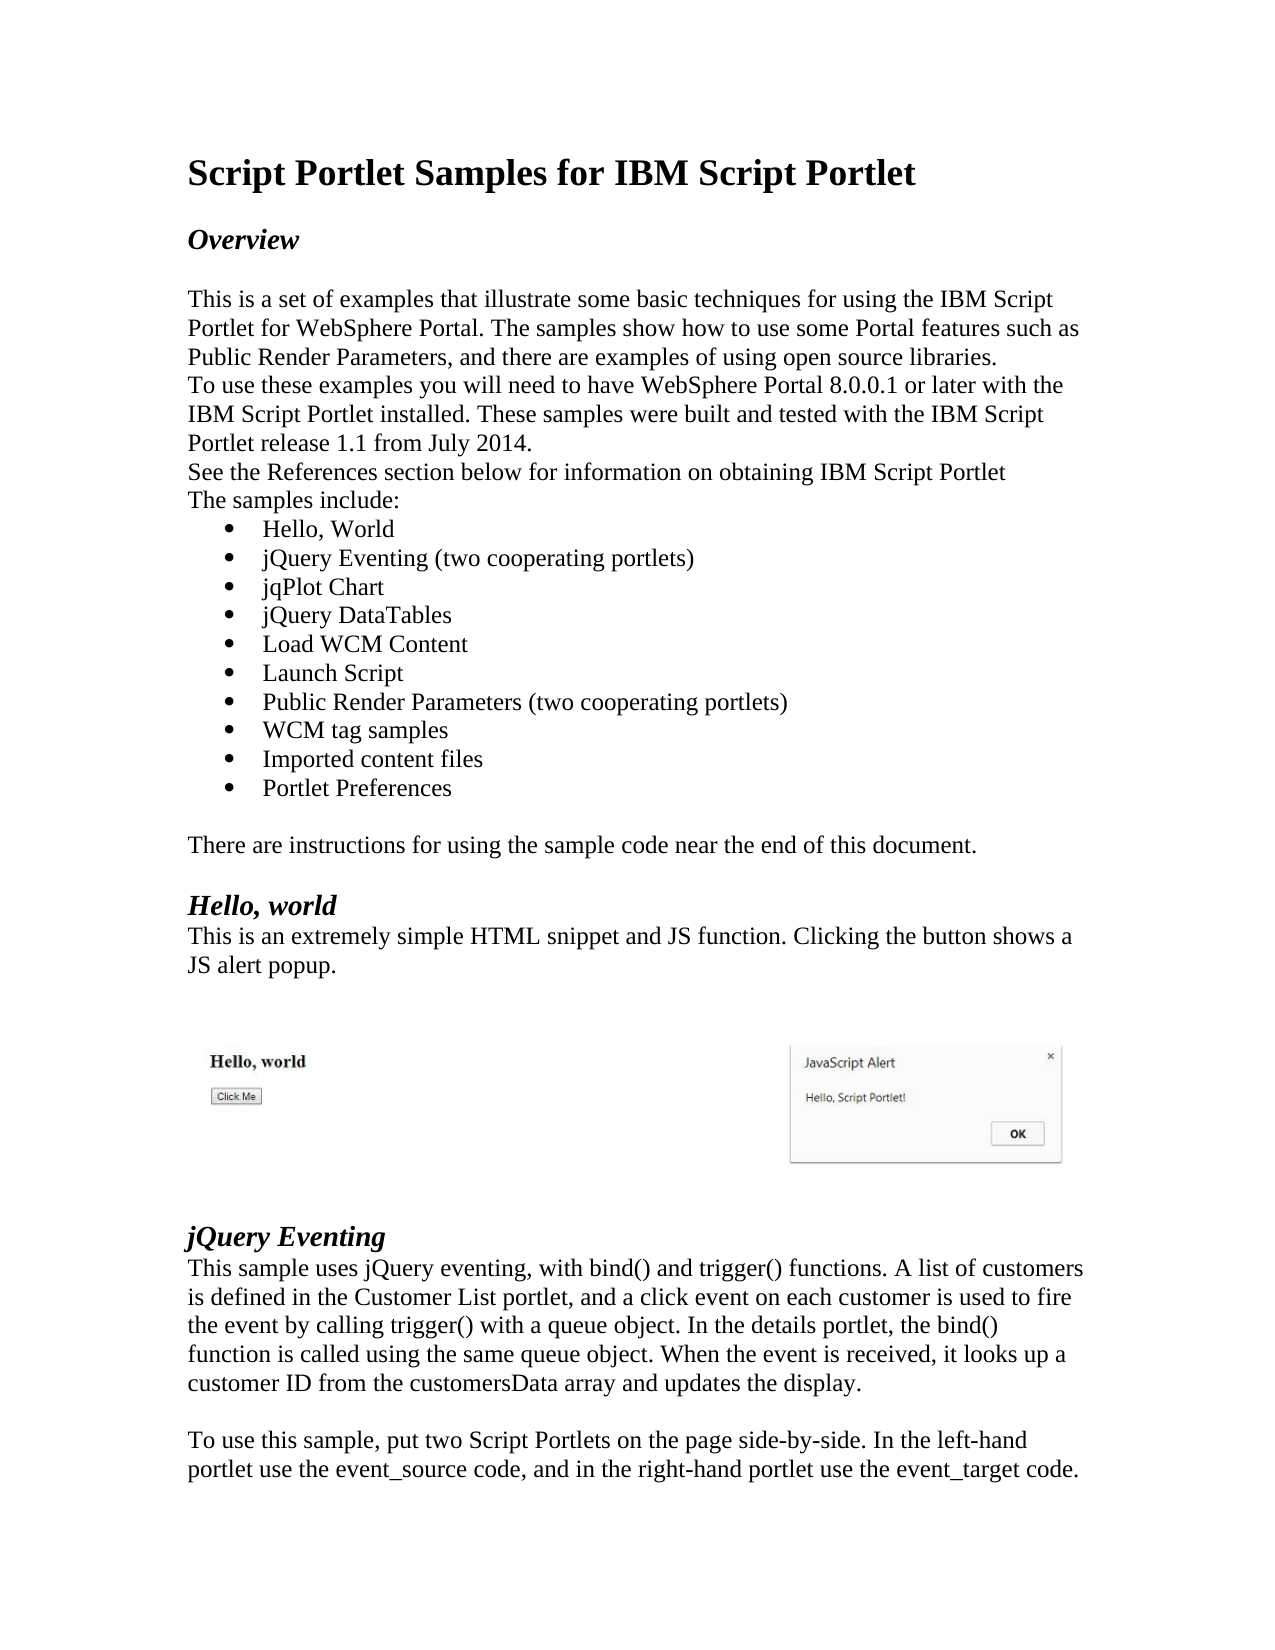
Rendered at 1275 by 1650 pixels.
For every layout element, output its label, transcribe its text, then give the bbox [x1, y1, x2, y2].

list Imported content files [225, 744, 1087, 773]
text This is an extremely simple HTML snippet and JS function. Clicking the button shows a JS alert popup. [187, 921, 1087, 979]
text jQuery Eventing [187, 1219, 1087, 1253]
text To use these examples you will need to have WebSphere Portal 8.0.0.1 or later with the IBM Script Portlet installed. These samples were built and tested with the IBM Script Portlet release 1.1 from July 2014. [187, 370, 1087, 457]
list jQuery DataTables [225, 600, 1087, 629]
text Hello, world [187, 888, 1087, 921]
text This is a set of examples that illustrate some basic techniques for using the IBM Script Portlet for WebSphere Portal. The samples show how to use some Portal features such as Public Render Parameters, and there are examples of using open source libraries. [187, 284, 1087, 370]
list Launch Script [225, 658, 1087, 687]
list Public Render Parameters (two cooperating portlets) [225, 687, 1087, 715]
list WCM tag samples [225, 715, 1087, 744]
text To use this sample, put two Script Portlets on the page side-by-side. In the left-hand portlet use the event_source code, and in the right-hand portlet use the event_target code. [187, 1426, 1087, 1483]
text See the References section below for information on obtaining IBM Script Portlet [187, 457, 1087, 485]
text There are instructions for using the sample code near the end of this document. [187, 830, 1087, 859]
text This sample uses jQuery eventing, with bind() and trigger() functions. A list of customers is defined in the Customer List portlet, and a click event on each customer is used to fire the event by calling trigger() with a queue object. In the details portlet, the bind() function is called using the same queue object. When the event is received, it looks up a customer ID from the customersData array and updates the display. [187, 1253, 1087, 1397]
list Portlet Preferences [225, 773, 1087, 802]
list Load WCM Content [225, 629, 1087, 658]
list Hello, World [225, 514, 1087, 543]
text Overview [187, 222, 1087, 255]
text Script Portlet Samples for IBM Script Portlet [187, 150, 1087, 193]
text The samples include: [187, 485, 1087, 514]
list jqPlot Chart [225, 572, 1087, 600]
picture [189, 1009, 1086, 1185]
list jQuery Eventing (two cooperating portlets) [225, 543, 1087, 572]
